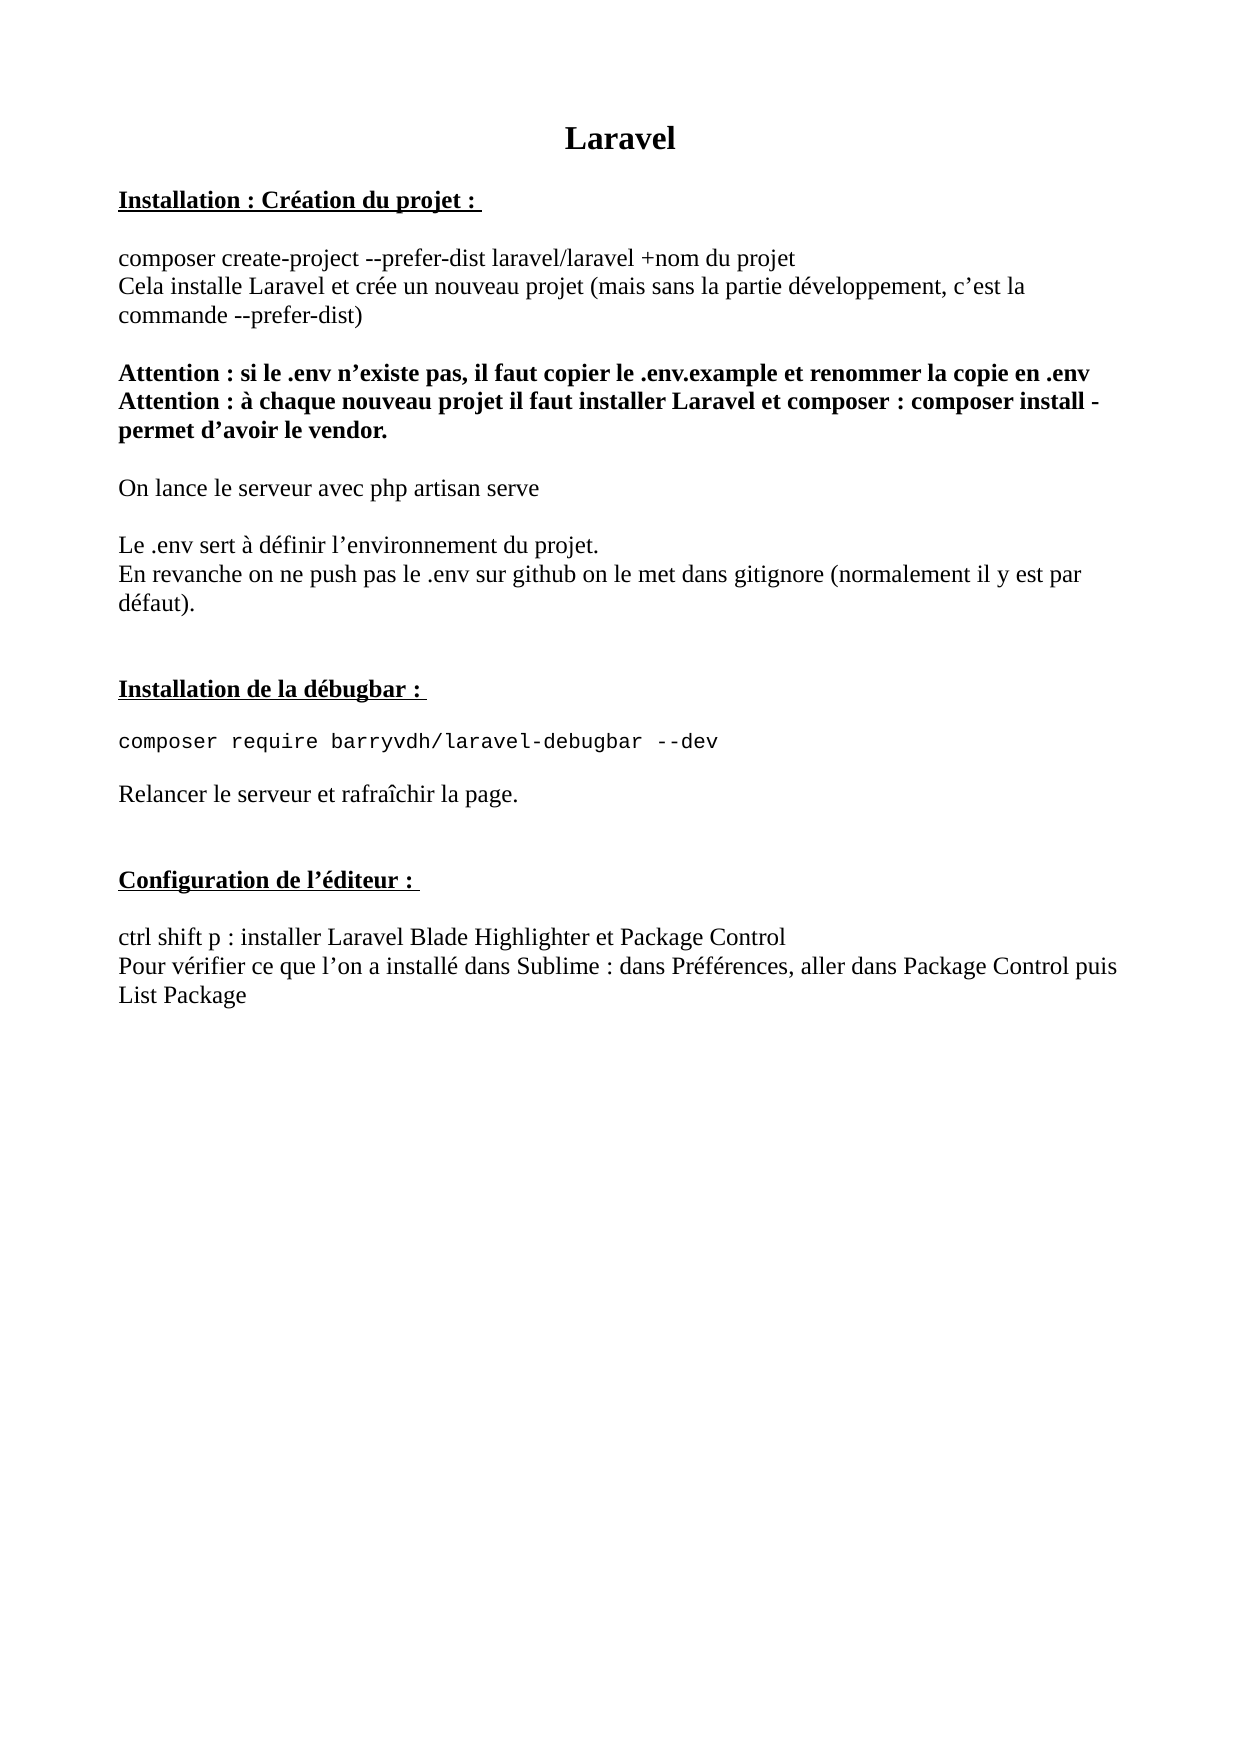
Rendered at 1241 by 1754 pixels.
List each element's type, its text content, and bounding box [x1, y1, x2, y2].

text Installation : Création du projet : [118, 185, 1122, 214]
text ctrl shift p : installer Laravel Blade Highlighter et Package Control [118, 922, 1122, 951]
text Relancer le serveur et rafraîchir la page. [118, 779, 1122, 807]
text Attention : à chaque nouveau projet il faut installer Laravel et composer : composer install -permet d’avoir le vendor. [118, 386, 1122, 444]
text composer create-project --prefer-dist laravel/laravel +nom du projet [118, 243, 1122, 271]
text composer require barryvdh/laravel-debugbar --dev [118, 731, 1122, 755]
text Cela installe Laravel et crée un nouveau projet (mais sans la partie développement, c’est la commande --prefer-dist) [118, 271, 1122, 329]
text Le .env sert à définir l’environnement du projet. [118, 530, 1122, 559]
text Configuration de l’éditeur : [118, 865, 1122, 894]
text Pour vérifier ce que l’on a installé dans Sublime : dans Préférences, aller dans Package Control puis List Package [118, 951, 1122, 1009]
text Laravel [118, 118, 1122, 156]
text Attention : si le .env n’existe pas, il faut copier le .env.example et renommer la copie en .env [118, 358, 1122, 386]
text Installation de la débugbar : [118, 674, 1122, 703]
text En revanche on ne push pas le .env sur github on le met dans gitignore (normalement il y est par défaut). [118, 559, 1122, 616]
text On lance le serveur avec php artisan serve [118, 473, 1122, 501]
